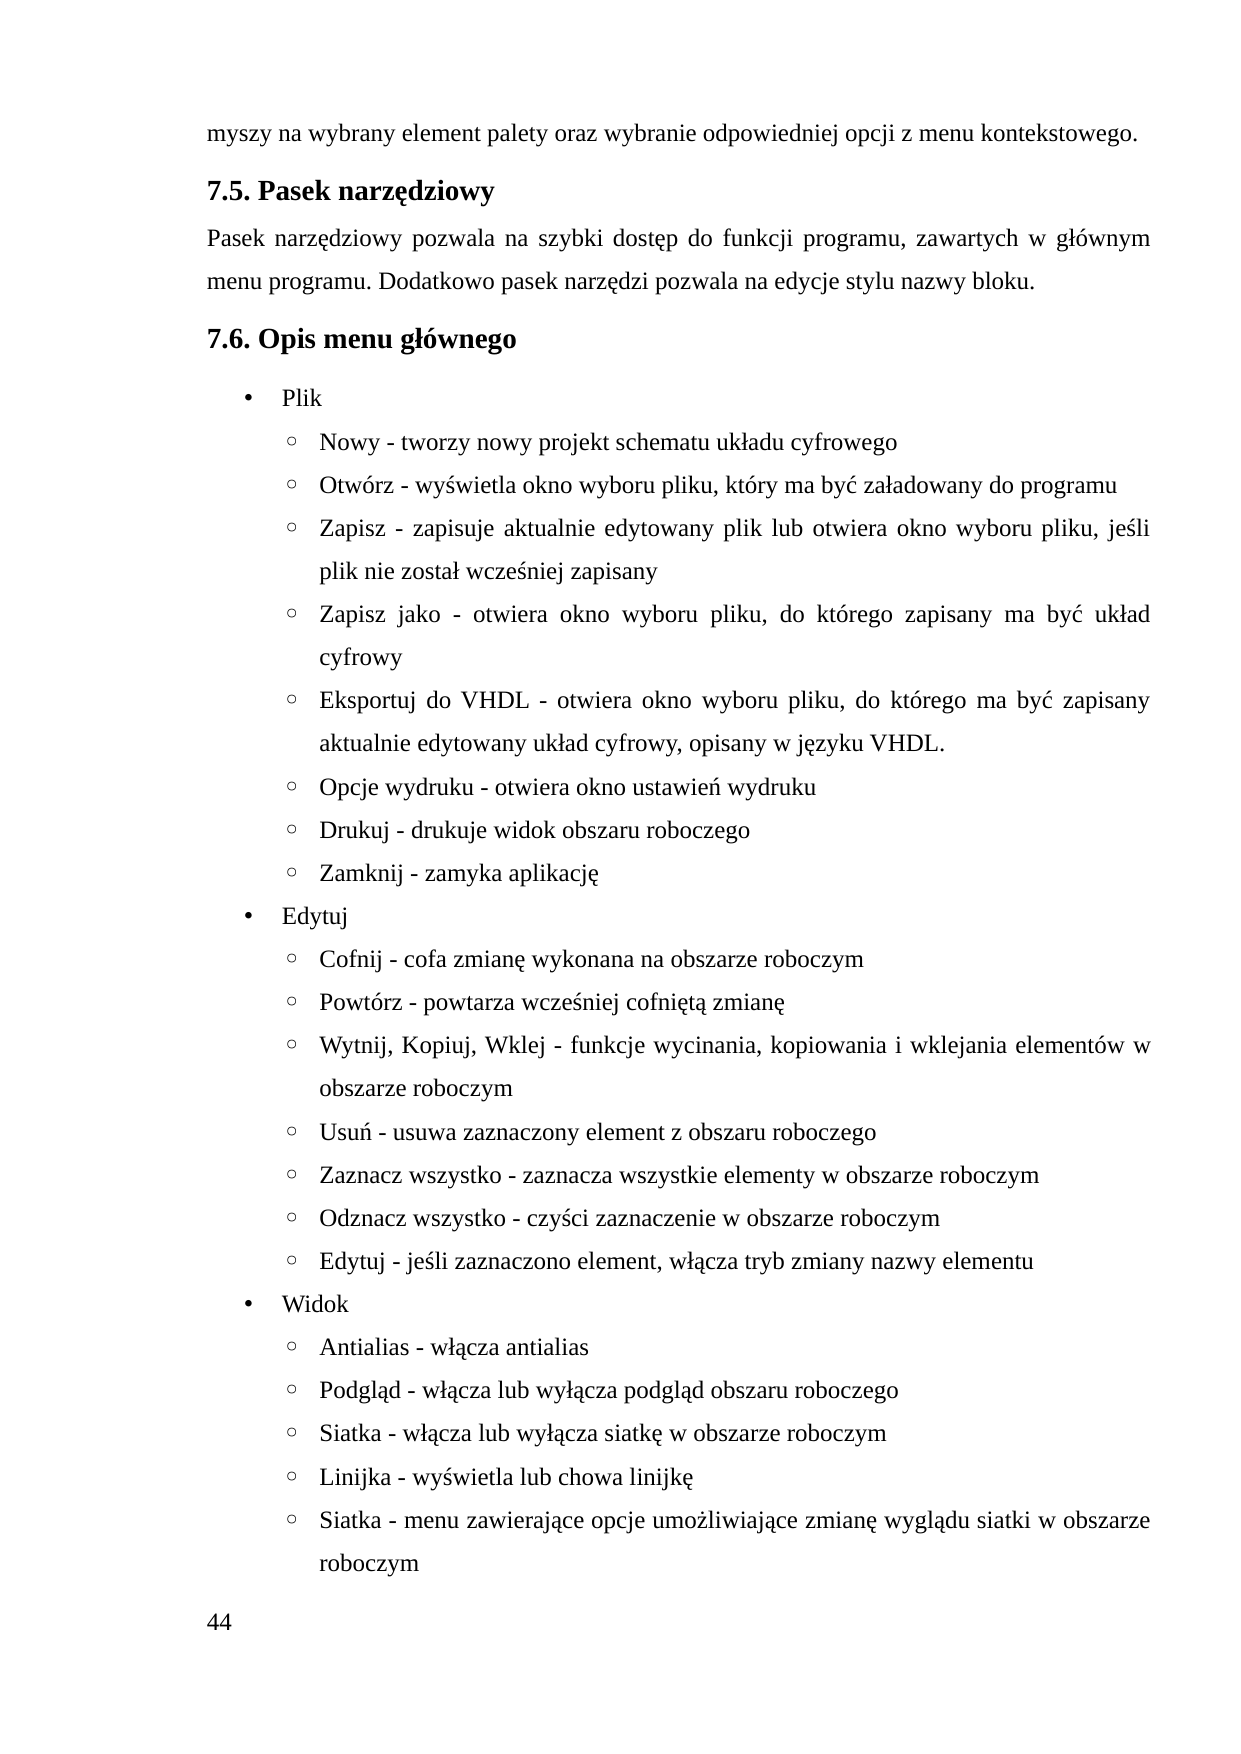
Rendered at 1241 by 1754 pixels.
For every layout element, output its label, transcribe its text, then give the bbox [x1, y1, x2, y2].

list Otwórz - wyświetla okno wyboru pliku, który ma być załadowany do programu [282, 470, 1152, 498]
text Pasek narzędziowy pozwala na szybki dostęp do funkcji programu, zawartych w głównym menu programu. Dodatkowo pasek narzędzi pozwala na edycje stylu nazwy bloku. [207, 223, 1152, 295]
list Nowy - tworzy nowy projekt schematu układu cyfrowego [282, 427, 1152, 455]
text 7.5. Pasek narzędziowy [207, 173, 1152, 207]
list Cofnij - cofa zmianę wykonana na obszarze roboczym [282, 944, 1152, 973]
list Zaznacz wszystko - zaznacza wszystkie elementy w obszarze roboczym [282, 1160, 1152, 1188]
list Zapisz jako - otwiera okno wyboru pliku, do którego zapisany ma być układ cyfrowy [282, 599, 1152, 671]
list Widok [244, 1289, 1152, 1318]
list Siatka - włącza lub wyłącza siatkę w obszarze roboczym [282, 1418, 1152, 1447]
list Zamknij - zamyka aplikację [282, 858, 1152, 887]
text 7.6. Opis menu głównego [207, 321, 1152, 355]
list Siatka - menu zawierające opcje umożliwiające zmianę wyglądu siatki w obszarze roboczym [282, 1505, 1152, 1577]
list Zapisz - zapisuje aktualnie edytowany plik lub otwiera okno wyboru pliku, jeśli plik nie został wcześniej zapisany [282, 513, 1152, 585]
list Odznacz wszystko - czyści zaznaczenie w obszarze roboczym [282, 1203, 1152, 1232]
list Antialias - włącza antialias [282, 1332, 1152, 1361]
list Edytuj [244, 901, 1152, 930]
list Powtórz - powtarza wcześniej cofniętą zmianę [282, 987, 1152, 1016]
list Drukuj - drukuje widok obszaru roboczego [282, 815, 1152, 843]
list Wytnij, Kopiuj, Wklej - funkcje wycinania, kopiowania i wklejania elementów w obszarze roboczym [282, 1030, 1152, 1102]
list Usuń - usuwa zaznaczony element z obszaru roboczego [282, 1117, 1152, 1145]
list Edytuj - jeśli zaznaczono element, włącza tryb zmiany nazwy elementu [282, 1246, 1152, 1275]
text myszy na wybrany element palety oraz wybranie odpowiedniej opcji z menu kontekstowego. [207, 118, 1152, 147]
list Linijka - wyświetla lub chowa linijkę [282, 1462, 1152, 1490]
list Podgląd - włącza lub wyłącza podgląd obszaru roboczego [282, 1375, 1152, 1404]
list Plik [244, 383, 1152, 412]
list Opcje wydruku - otwiera okno ustawień wydruku [282, 772, 1152, 800]
list Eksportuj do VHDL - otwiera okno wyboru pliku, do którego ma być zapisany aktualnie edytowany układ cyfrowy, opisany w języku VHDL. [282, 685, 1152, 757]
